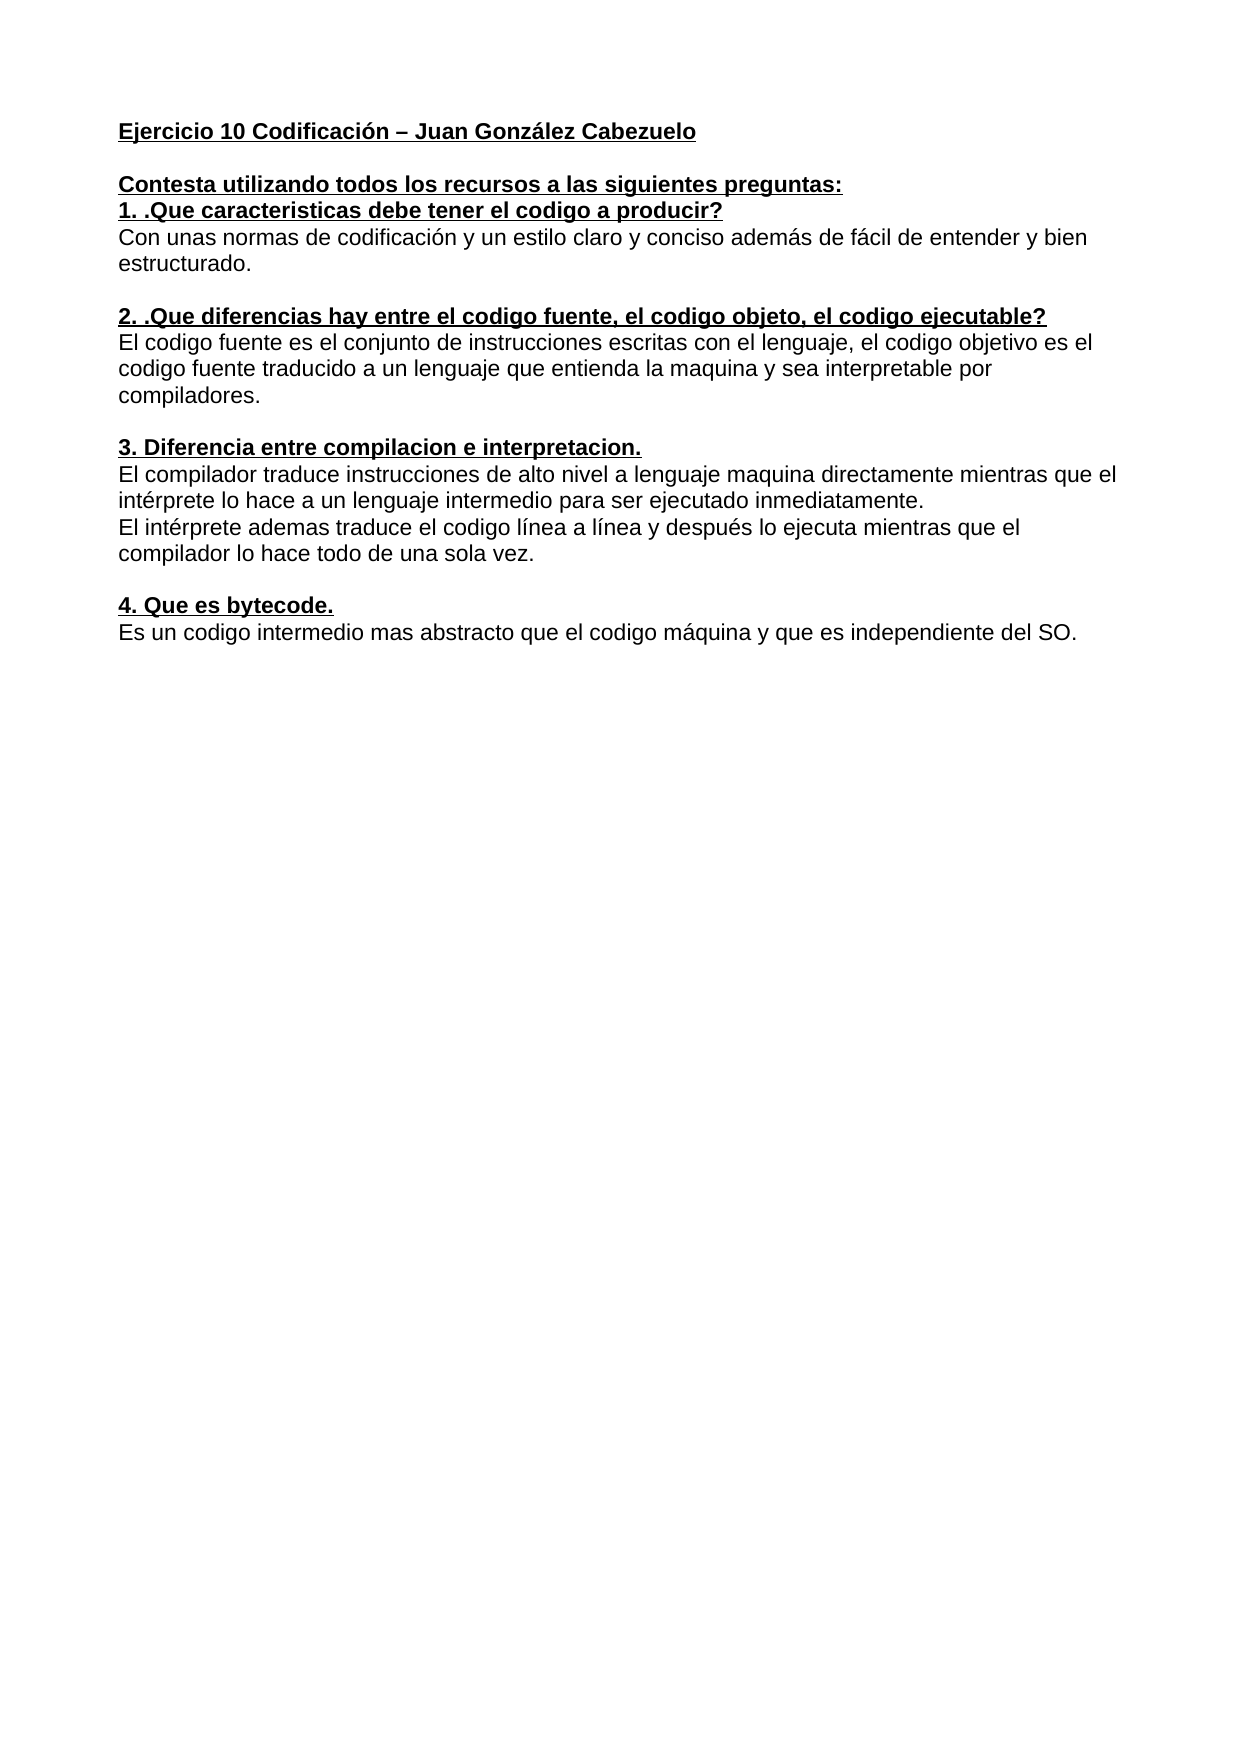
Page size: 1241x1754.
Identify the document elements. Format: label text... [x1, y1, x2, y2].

text 1. .Que caracteristicas debe tener el codigo a producir? [118, 197, 1122, 223]
text 4. Que es bytecode. [118, 592, 1122, 619]
text El codigo fuente es el conjunto de instrucciones escritas con el lenguaje, el codigo objetivo es el codigo fuente traducido a un lenguaje que entienda la maquina y sea interpretable por compiladores. [118, 329, 1122, 408]
text Es un codigo intermedio mas abstracto que el codigo máquina y que es independiente del SO. [118, 619, 1122, 645]
text El compilador traduce instrucciones de alto nivel a lenguaje maquina directamente mientras que el intérprete lo hace a un lenguaje intermedio para ser ejecutado inmediatamente. [118, 461, 1122, 513]
text Ejercicio 10 Codificación – Juan González Cabezuelo [118, 118, 1122, 144]
text Con unas normas de codificación y un estilo claro y conciso además de fácil de entender y bien estructurado. [118, 223, 1122, 276]
text Contesta utilizando todos los recursos a las siguientes preguntas: [118, 171, 1122, 197]
text 3. Diferencia entre compilacion e interpretacion. [118, 434, 1122, 461]
text El intérprete ademas traduce el codigo línea a línea y después lo ejecuta mientras que el compilador lo hace todo de una sola vez. [118, 513, 1122, 566]
text 2. .Que diferencias hay entre el codigo fuente, el codigo objeto, el codigo ejecutable? [118, 303, 1122, 329]
